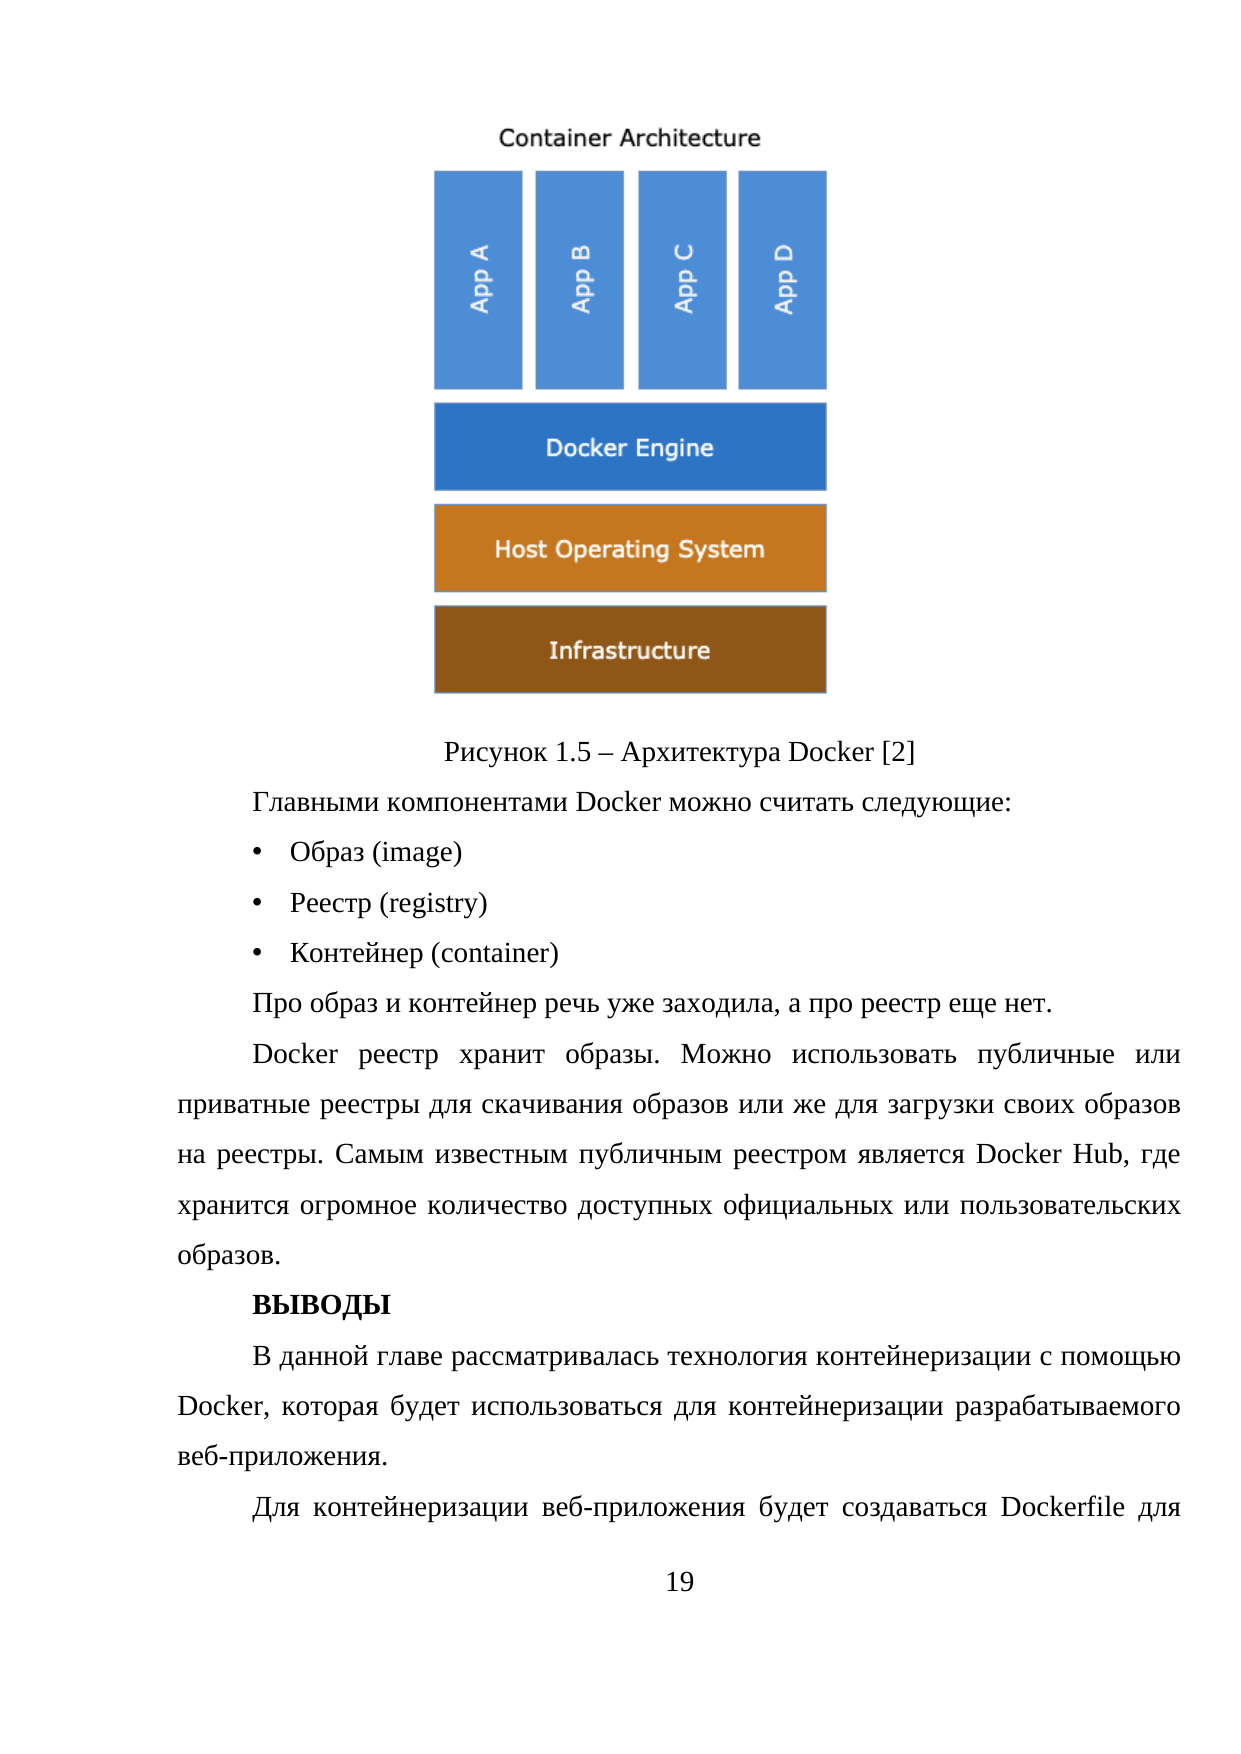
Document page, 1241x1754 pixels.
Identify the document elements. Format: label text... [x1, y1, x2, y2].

list Контейнер (container) [252, 935, 1182, 969]
text ВЫВОДЫ [177, 1287, 1182, 1321]
text В данной главе рассматривалась технология контейнеризации с помощью Docker, которая будет использоваться для контейнеризации разрабатываемого веб-приложения. [177, 1338, 1182, 1472]
picture [417, 117, 843, 717]
text Для контейнеризации веб-приложения будет создаваться Dockerfile для [177, 1489, 1182, 1522]
text Главными компонентами Docker можно считать следующие: [177, 784, 1182, 817]
text Про образ и контейнер речь уже заходила, а про реестр еще нет. [177, 986, 1182, 1019]
text Docker реестр хранит образы. Можно использовать публичные или приватные реестры для скачивания образов или же для загрузки своих образов на реестры. Самым известным публичным реестром является Docker Hub, где хранится огромное количество доступных официальных или пользовательских образов. [177, 1036, 1182, 1271]
text Рисунок 1.5 – Архитектура Docker [2] [177, 117, 1182, 767]
list Реестр (registry) [252, 885, 1182, 918]
list Образ (image) [252, 834, 1182, 868]
